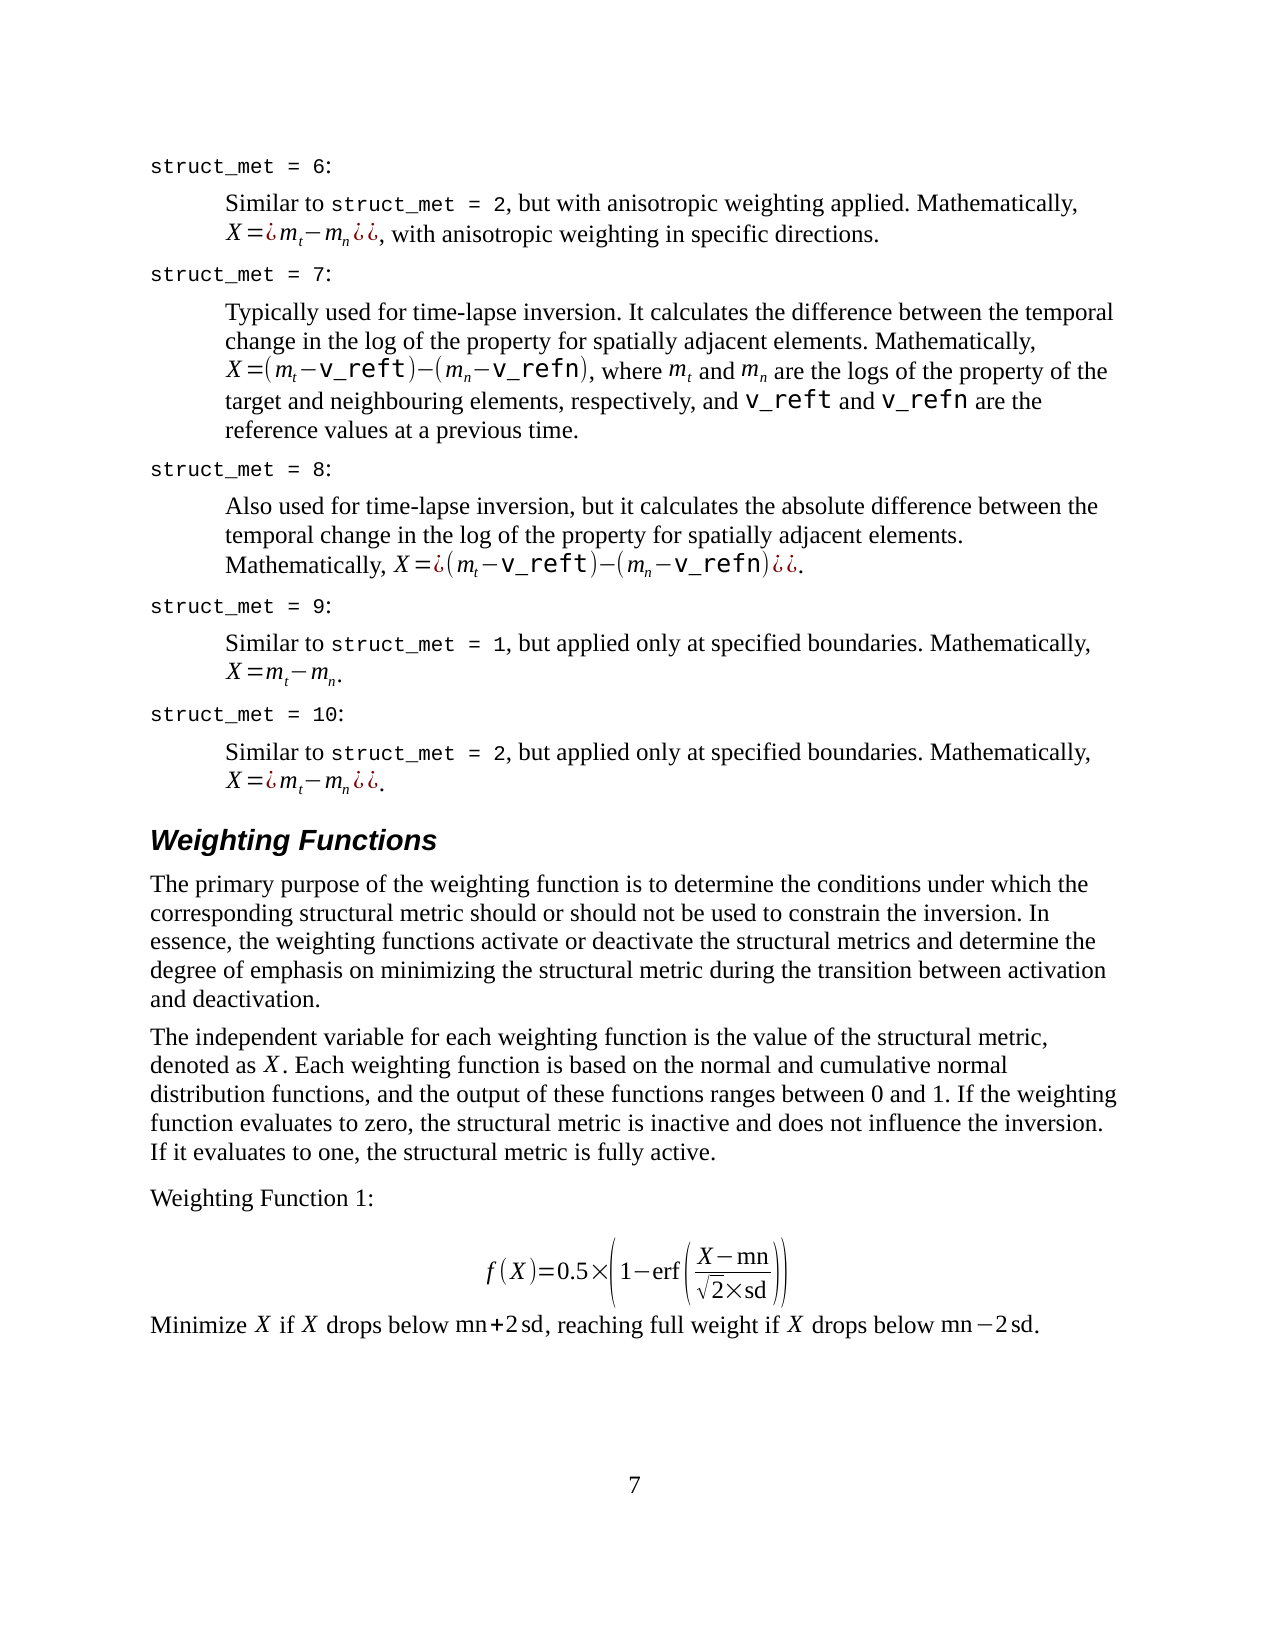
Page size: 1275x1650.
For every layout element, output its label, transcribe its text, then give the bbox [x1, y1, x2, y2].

text struct_met = 8: [150, 453, 1125, 482]
text Similar to struct_met = 2, but applied only at specified boundaries. Mathematically, . [225, 737, 1125, 798]
text struct_met = 6: [150, 150, 1125, 179]
text Weighting Function 1: [150, 1183, 1125, 1212]
text Similar to struct_met = 1, but applied only at specified boundaries. Mathematically, . [225, 628, 1125, 689]
text struct_met = 9: [150, 590, 1125, 619]
text Minimize if drops below , reaching full weight if drops below . [150, 1221, 1125, 1339]
text Also used for time-lapse inversion, but it calculates the absolute difference between the temporal change in the log of the property for spatially adjacent elements. Mathematically, . [225, 491, 1125, 581]
text struct_met = 7: [150, 258, 1125, 288]
text The primary purpose of the weighting function is to determine the conditions under which the corresponding structural metric should or should not be used to constrain the inversion. In essence, the weighting functions activate or deactivate the structural metrics and determine the degree of emphasis on minimizing the structural metric during the transition between activation and deactivation. [150, 869, 1125, 1013]
text Similar to struct_met = 2, but with anisotropic weighting applied. Mathematically, , with anisotropic weighting in specific directions. [225, 188, 1125, 249]
text The independent variable for each weighting function is the value of the structural metric, denoted as . Each weighting function is based on the normal and cumulative normal distribution functions, and the output of these functions ranges between 0 and 1. If the weighting function evaluates to zero, the structural metric is inactive and does not influence the inversion. If it evaluates to one, the structural metric is fully active. [150, 1022, 1125, 1165]
subtitle Weighting Functions [150, 823, 1125, 856]
text Typically used for time-lapse inversion. It calculates the difference between the temporal change in the log of the property for spatially adjacent elements. Mathematically, , where and are the logs of the property of the target and neighbouring elements, respectively, and and are the reference values at a previous time. [225, 297, 1125, 444]
text struct_met = 10: [150, 698, 1125, 728]
